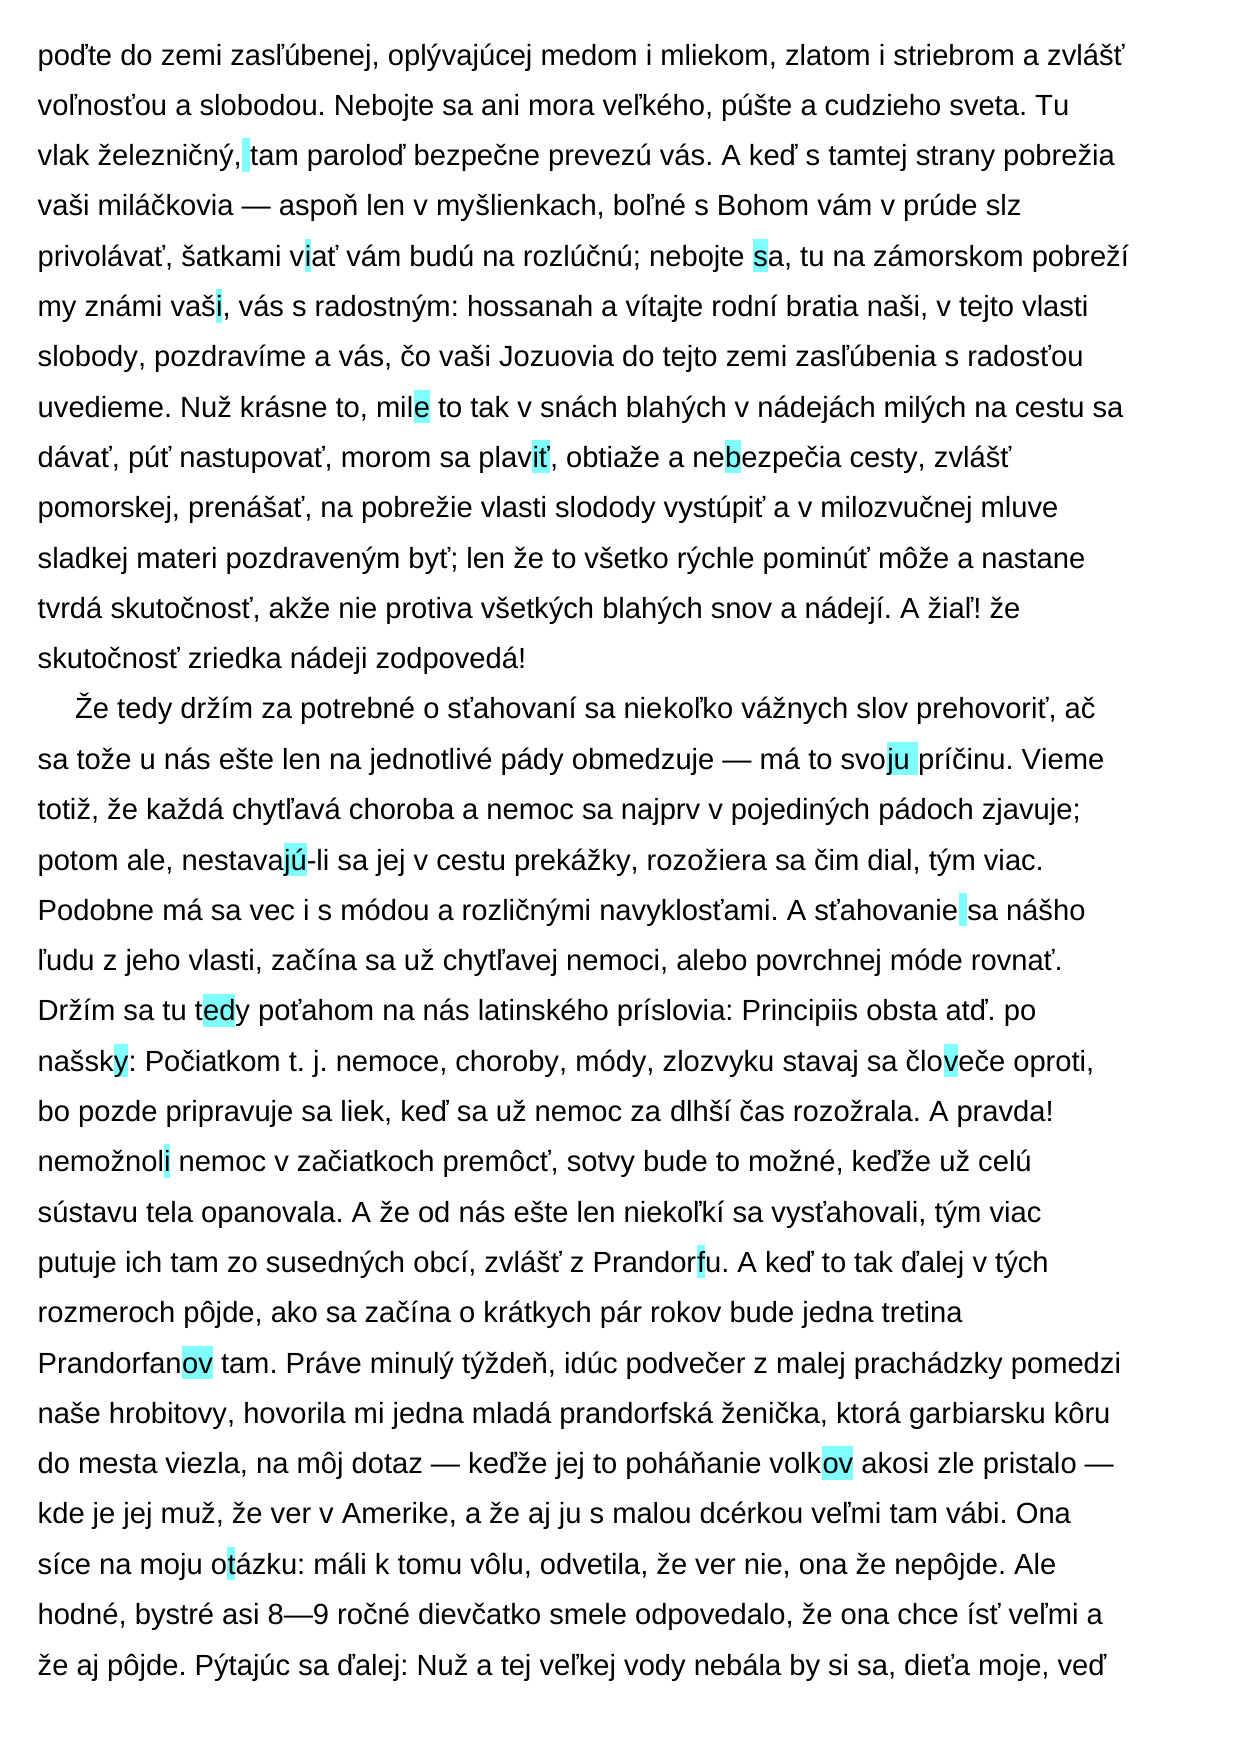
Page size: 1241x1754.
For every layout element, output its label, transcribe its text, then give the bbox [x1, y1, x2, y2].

text Že tedy držím za potrebné o sťahovaní sa nie­koľko vážnych slov prehovoriť, ač sa tože u nás ešte len na jednotlivé pády obmedzuje — má to svoju príčinu. Vieme totiž, že každá chytľavá choroba a nemoc sa najprv v pojediných pádoch zjavuje; potom ale, nestavajú-li sa jej v cestu prekážky, rozo­žiera sa čim dial, tým viac. Podobne má sa vec i s módou a rozličnými navyklosťami. A sťahovanie sa nášho ľudu z jeho vlasti, začína sa už chytľavej nemoci, alebo povrchnej móde rovnať. Držím sa tu tedy poťahom na nás latinského príslovia: Principiis obsta atď. po našsky: Počiatkom t. j. nemoce, choroby, módy, zlozvyku stavaj sa človeče oproti, bo pozde pripravuje sa liek, keď sa už nemoc za dlhší čas rozožrala. A pravda! nemožnoli nemoc v začiatkoch premôcť, sotvy bude to možné, keďže už celú sústavu tela opanovala. A že od nás ešte len niekoľkí sa vysťahovali, tým viac putuje ich tam zo susedných obcí, zvlášť z Prandorfu. A keď to tak ďalej v tých rozmeroch pôjde, ako sa začí­na o krátkych pár rokov bude jedna tretina Prandorfanov tam. Práve minulý týždeň, idúc podvečer z malej prachádzky pomedzi naše hrobitovy, hovo­rila mi jedna mladá prandorfská ženička, ktorá gar­biarsku kôru do mesta viezla, na môj dotaz — keďže jej to poháňanie volkov akosi zle pristalo — kde je jej muž, že ver v Amerike, a že aj ju s malou dcérkou veľmi tam vábi. Ona síce na moju otázku: máli k tomu vôlu, odvetila, že ver nie, ona že nepôjde. Ale hodné, bystré asi 8—9 ročné dievčatko smele odpovedalo, že ona chce ísť veľmi a že aj pôjde. Pýtajúc sa ďalej: Nuž a tej veľkej vody nebála by si sa, dieťa moje, veď [37, 692, 1130, 1681]
text poďte do zemi zasľúbenej, oplý­vajúcej medom i mliekom, zlatom i striebrom a zvlášť voľnosťou a slobodou. Nebojte sa ani mora veľkého, púšte a cudzieho sveta. Tu vlak železničný, tam paroloď bezpečne prevezú vás. A keď s tamtej strany pobrežia vaši miláčkovia — aspoň len v my­šlienkach, boľné s Bohom vám v prúde slz privolávať, šatkami viať vám budú na rozlúčnú; nebojte sa, tu na zámorskom pobreží my známi vaši, vás s radostným: hossanah a vítajte rodní bratia naši, v tejto vlasti slobody, pozdravíme a vás, čo vaši Jozuovia do tejto zemi zasľúbenia s radosťou uvedieme. Nuž krásne to, mile to tak v snách bla­hých v nádejách milých na cestu sa dávať, púť nastupovať, morom sa plaviť, obtiaže a nebezpečia cesty, zvlášť pomorskej, prenášať, na pobrežie vlasti slodody vystúpiť a v milozvučnej mluve sladkej ma­teri pozdraveným byť; len že to všetko rýchle po­minúť môže a nastane tvrdá skutočnosť, akže nie protiva všetkých blahých snov a nádejí. A žiaľ! že skutočnosť zriedka nádeji zodpovedá! [37, 37, 1130, 675]
